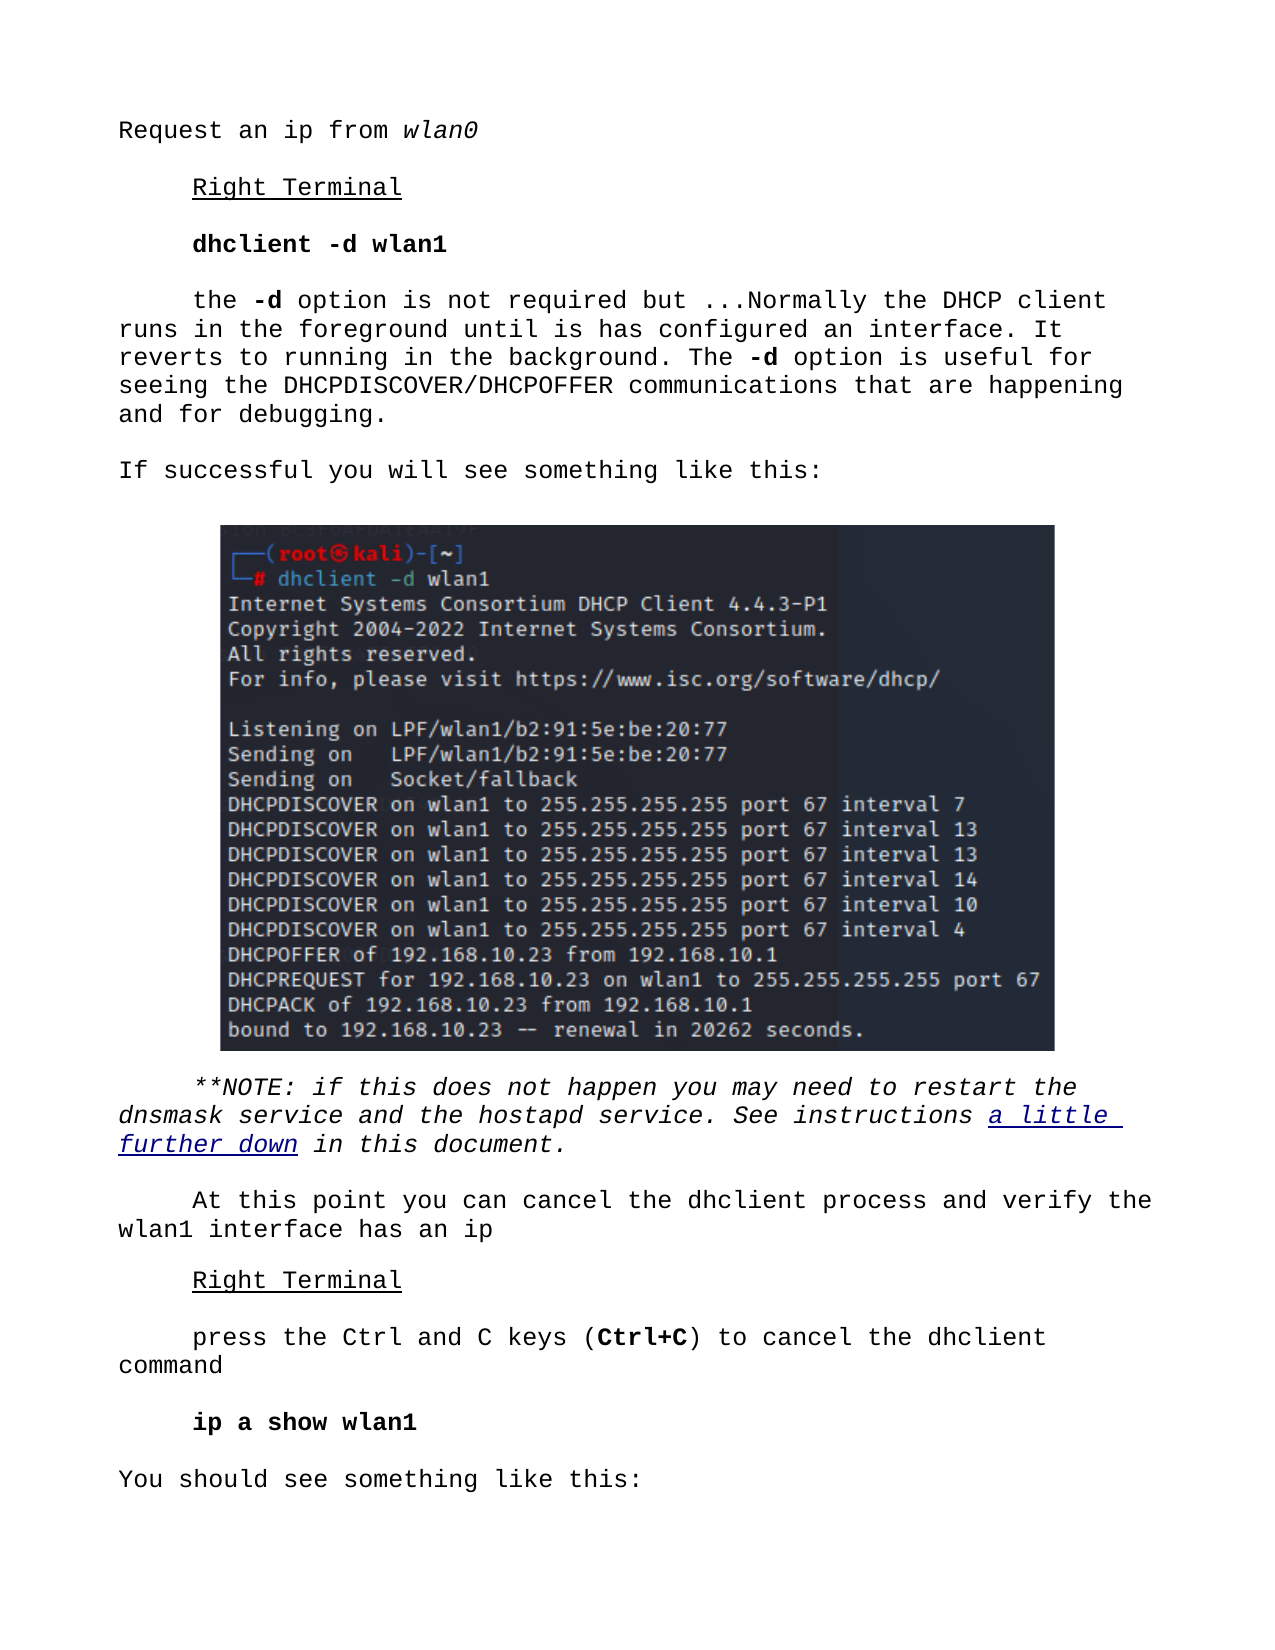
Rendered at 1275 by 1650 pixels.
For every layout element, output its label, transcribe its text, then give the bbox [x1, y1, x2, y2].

text the -d option is not required but ...Normally the DHCP client runs in the foreground until is has configured an interface. It reverts to running in the background. The -d option is useful for seeing the DHCPDISCOVER/DHCPOFFER communications that are happening and for debugging. [118, 288, 1157, 430]
text ip a show wlan1 [118, 1410, 1157, 1438]
text You should see something like this: [118, 1466, 1157, 1495]
text Right Terminal [118, 175, 1157, 203]
text press the Ctrl and C keys (Ctrl+C) to cancel the dhclient command [118, 1325, 1157, 1381]
text dhclient -d wlan1 [118, 231, 1157, 260]
picture [220, 525, 1055, 1051]
text **NOTE: if this does not happen you may need to restart the dnsmask service and the hostapd service. See instructions a little further down in this document. [118, 1074, 1157, 1159]
text At this point you can cancel the dhclient process and verify the wlan1 interface has an ip [118, 1188, 1157, 1244]
text Request an ip from wlan0 [118, 118, 1157, 146]
text Right Terminal [118, 1268, 1157, 1296]
text If successful you will see something like this: [118, 458, 1157, 486]
